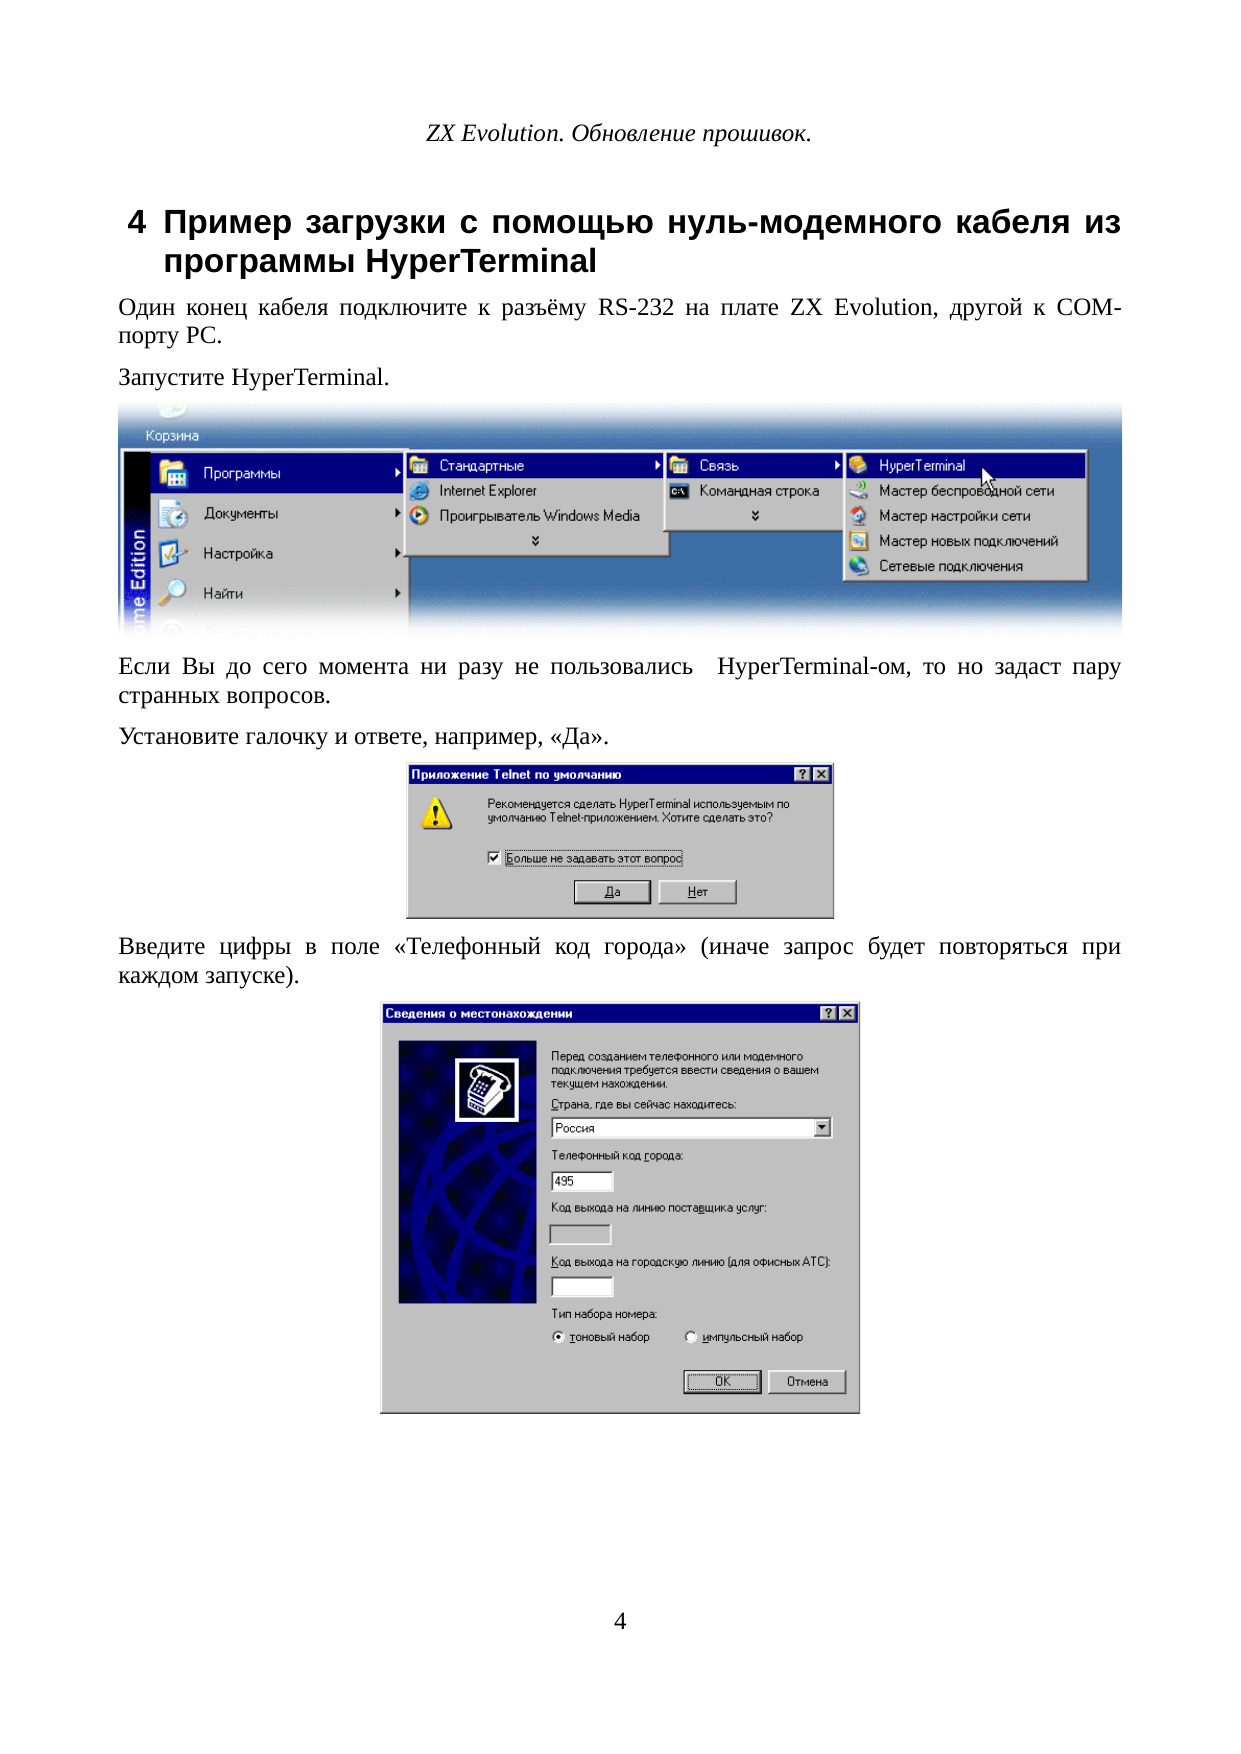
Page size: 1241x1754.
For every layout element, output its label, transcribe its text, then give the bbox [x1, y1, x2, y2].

text Один конец кабеля подключите к разъёму RS-232 на плате ZX Evolution, другой к COM-порту PC. [118, 292, 1122, 349]
picture [118, 403, 1123, 639]
picture [406, 762, 835, 919]
text Если Вы до сего момента ни разу не пользовались HyperTerminal-ом, то но задаст пару странных вопросов. [118, 651, 1122, 709]
text Введите цифры в поле «Телефонный код города» (иначе запрос будет повторяться при каждом запуске). [118, 931, 1122, 989]
picture [380, 1001, 861, 1414]
subtitle Пример загрузки с помощью нуль-модемного кабеля из программы HyperTerminal [118, 202, 1122, 279]
text Запустите HyperTerminal. [118, 362, 1122, 391]
text Установите галочку и ответе, например, «Да». [118, 721, 1122, 750]
